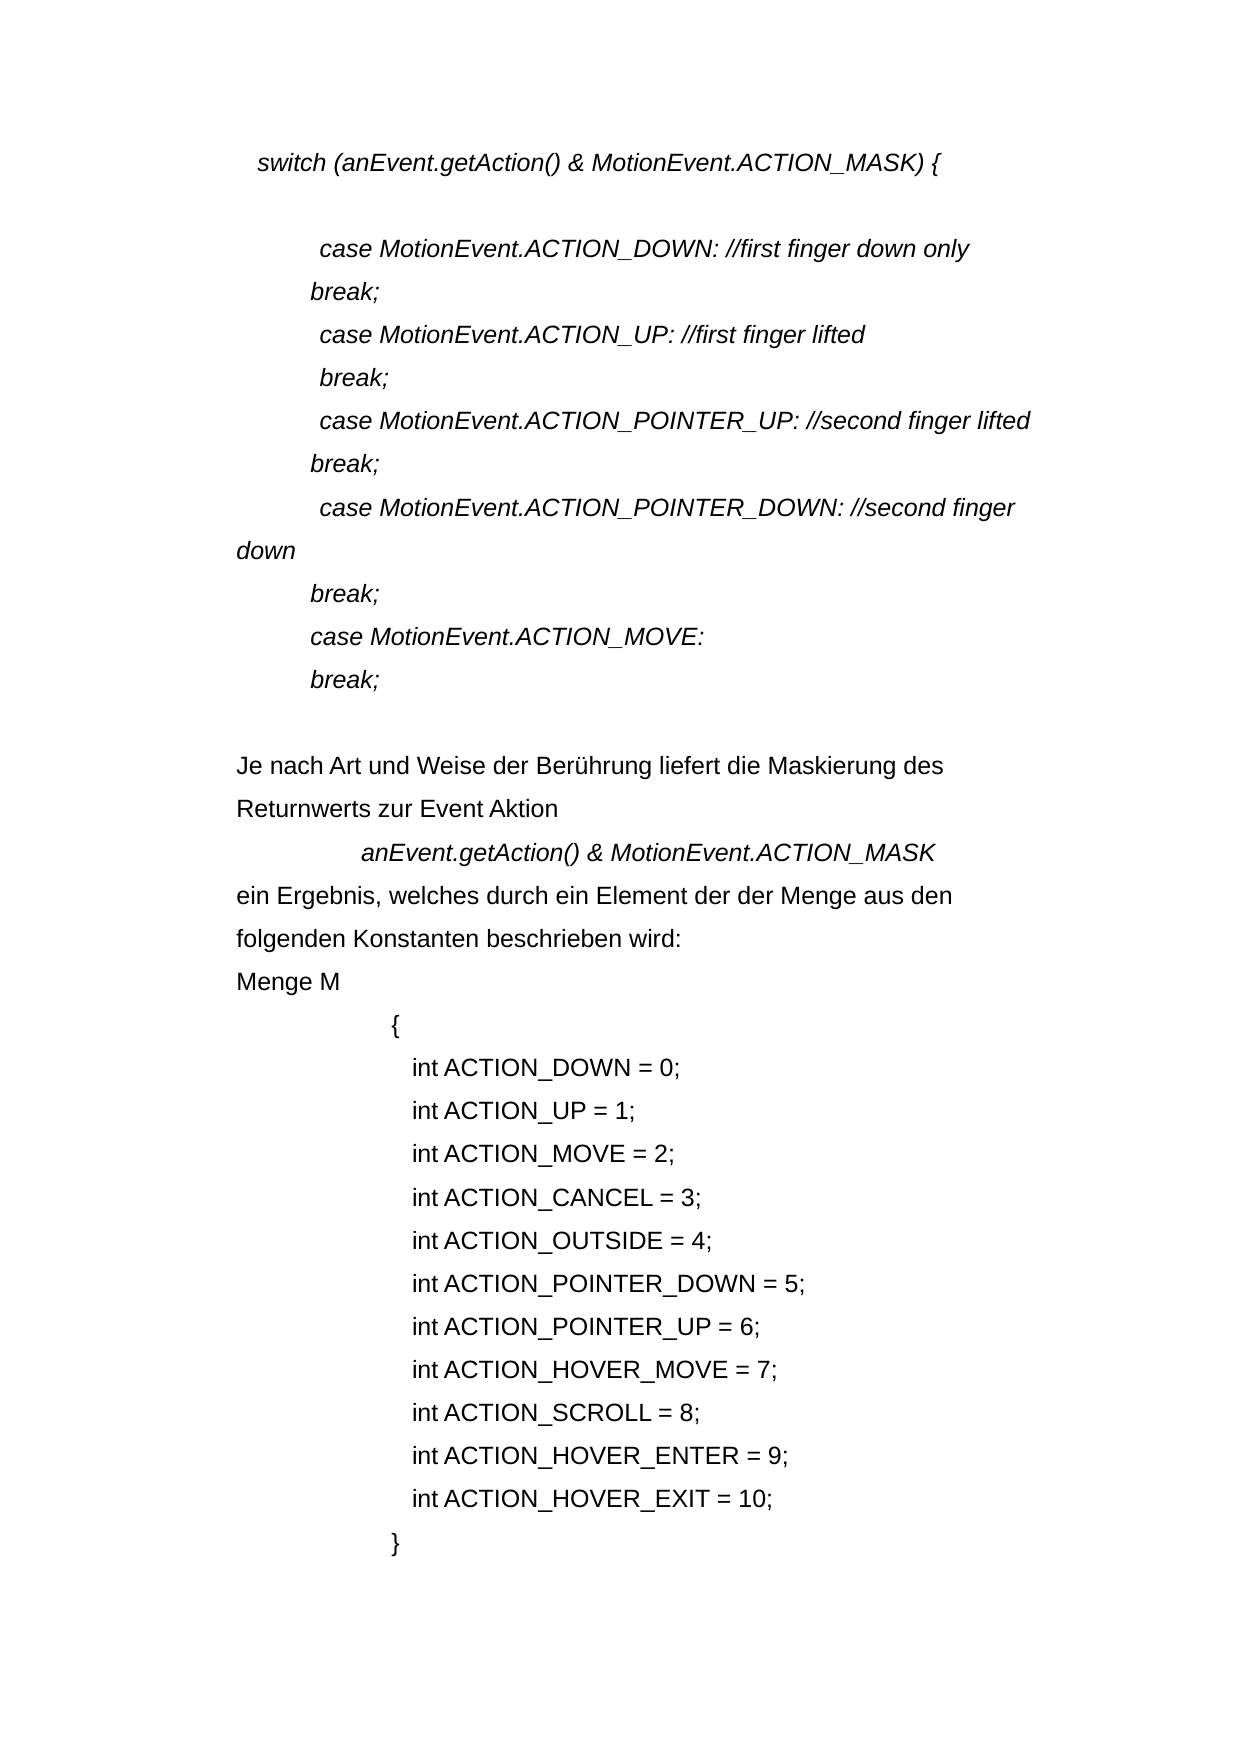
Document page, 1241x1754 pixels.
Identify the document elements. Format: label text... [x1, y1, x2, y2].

text break; [236, 579, 1063, 608]
text case MotionEvent.ACTION_POINTER_DOWN: //second finger down [236, 493, 1063, 564]
text Menge M [236, 967, 1063, 996]
text break; [236, 665, 1063, 694]
text case MotionEvent.ACTION_UP: //first finger lifted [236, 320, 1063, 349]
text switch (anEvent.getAction() & MotionEvent.ACTION_MASK) { [236, 148, 1063, 176]
text int ACTION_POINTER_DOWN = 5; [391, 1269, 1063, 1298]
text ein Ergebnis, welches durch ein Element der der Menge aus den folgenden Konstanten beschrieben wird: [236, 881, 1063, 953]
text int ACTION_MOVE = 2; [391, 1139, 1063, 1168]
text break; [236, 449, 1063, 478]
text } [391, 1528, 1063, 1556]
text int ACTION_UP = 1; [391, 1096, 1063, 1125]
text { [391, 1010, 1063, 1039]
text int ACTION_HOVER_ENTER = 9; [391, 1441, 1063, 1470]
text int ACTION_HOVER_MOVE = 7; [391, 1355, 1063, 1384]
text case MotionEvent.ACTION_POINTER_UP: //second finger lifted [236, 406, 1063, 435]
text case MotionEvent.ACTION_DOWN: //first finger down only [236, 234, 1063, 263]
text int ACTION_SCROLL = 8; [391, 1398, 1063, 1427]
text int ACTION_HOVER_EXIT = 10; [391, 1484, 1063, 1513]
text break; [236, 363, 1063, 392]
text Je nach Art und Weise der Berührung liefert die Maskierung des Returnwerts zur Event Aktion [236, 751, 1063, 823]
text int ACTION_OUTSIDE = 4; [391, 1226, 1063, 1254]
text int ACTION_DOWN = 0; [391, 1053, 1063, 1082]
text break; [236, 277, 1063, 306]
text int ACTION_CANCEL = 3; [391, 1183, 1063, 1211]
text int ACTION_POINTER_UP = 6; [391, 1312, 1063, 1341]
text anEvent.getAction() & MotionEvent.ACTION_MASK [236, 838, 1063, 866]
text case MotionEvent.ACTION_MOVE: [236, 622, 1063, 651]
